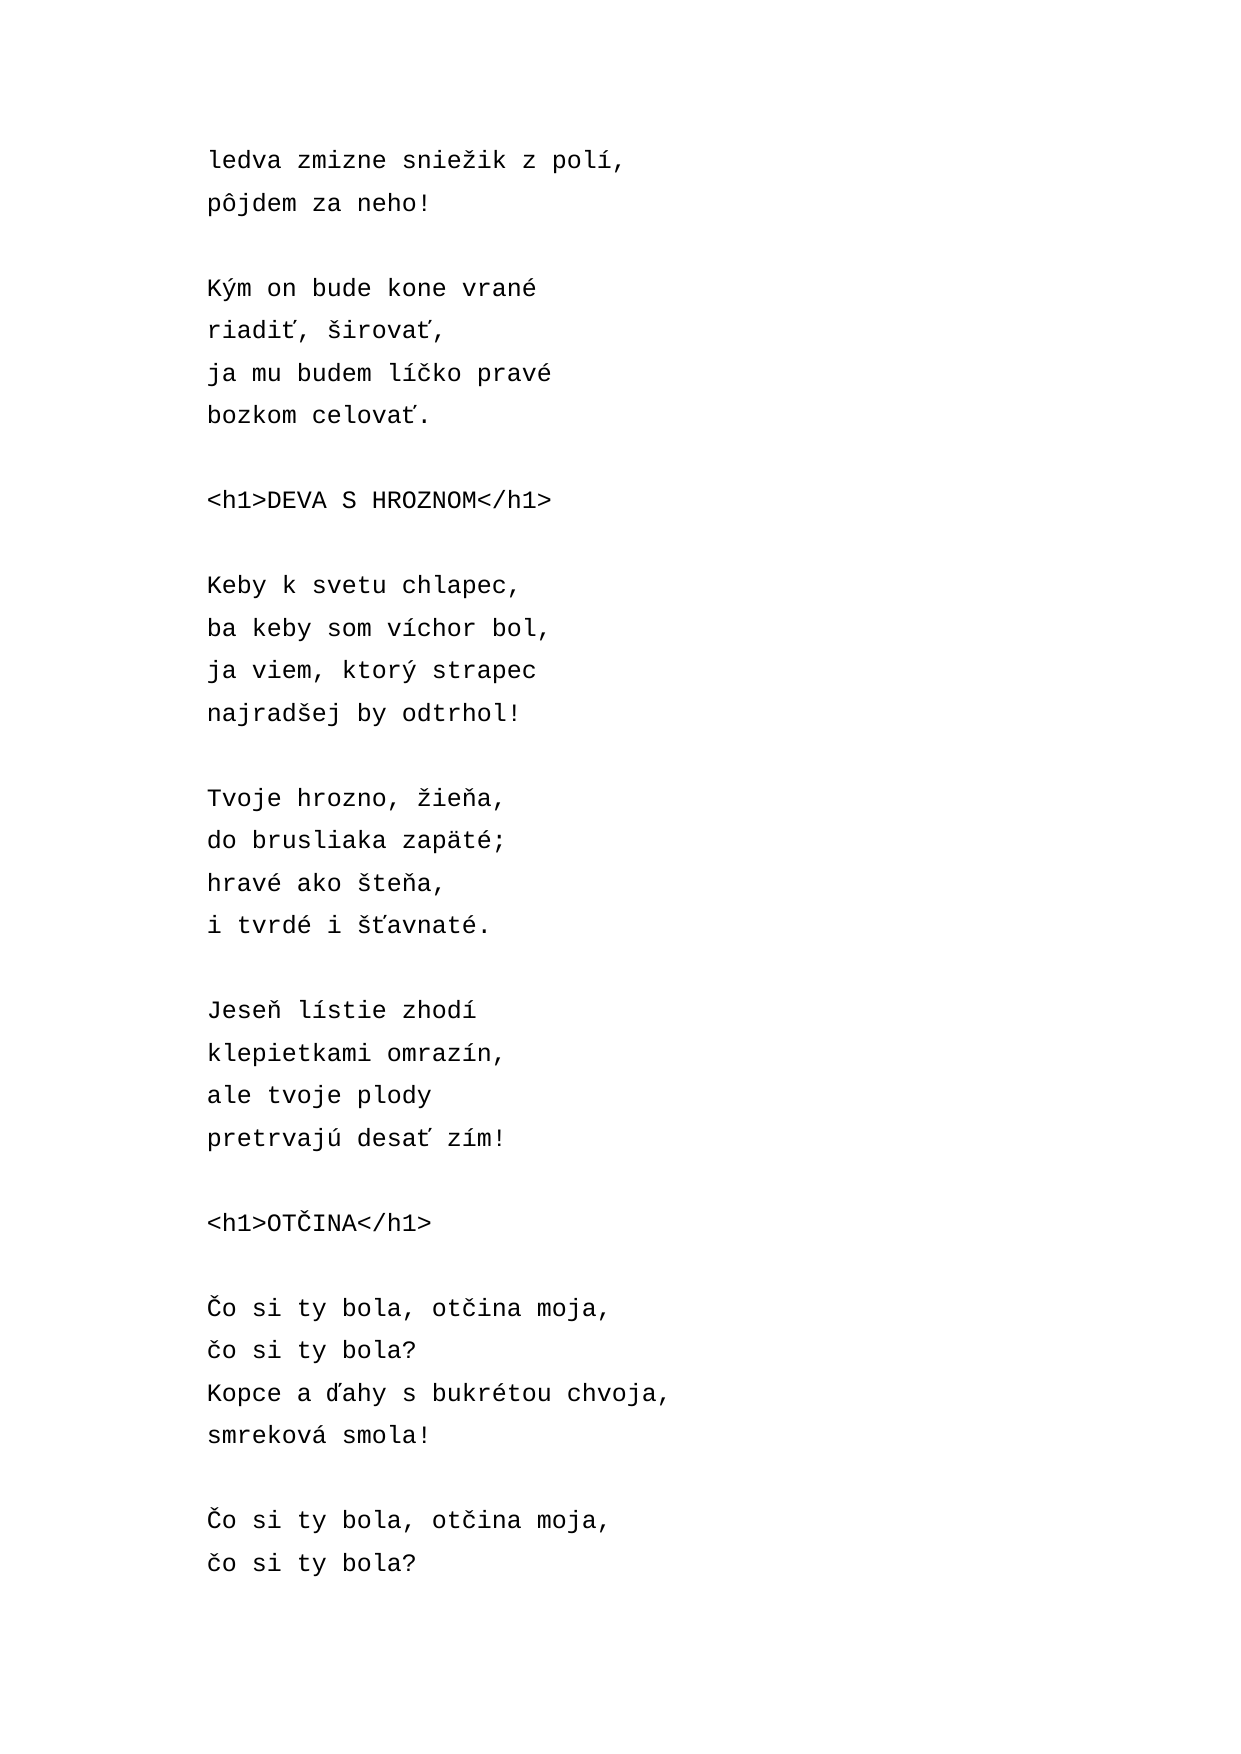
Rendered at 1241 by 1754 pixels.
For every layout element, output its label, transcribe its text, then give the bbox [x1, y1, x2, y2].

text ledva zmizne sniežik z polí, [148, 148, 1093, 176]
text Čo si ty bola, otčina moja, [148, 1508, 1093, 1536]
text riadiť, širovať, [148, 318, 1093, 346]
text <h1>DEVA S HROZNOM</h1> [148, 488, 1093, 516]
text ja mu budem líčko pravé [148, 360, 1093, 388]
text Čo si ty bola, otčina moja, [148, 1295, 1093, 1323]
text Jeseň lístie zhodí [148, 998, 1093, 1026]
text Tvoje hrozno, žieňa, [148, 785, 1093, 813]
text Kým on bude kone vrané [148, 275, 1093, 303]
text hravé ako šteňa, [148, 870, 1093, 898]
text bozkom celovať. [148, 403, 1093, 431]
text pôjdem za neho! [148, 190, 1093, 218]
text najradšej by odtrhol! [148, 700, 1093, 728]
text čo si ty bola? [148, 1550, 1093, 1578]
text do brusliaka zapäté; [148, 828, 1093, 856]
text pretrvajú desať zím! [148, 1125, 1093, 1153]
text ale tvoje plody [148, 1083, 1093, 1111]
text i tvrdé i šťavnaté. [148, 913, 1093, 941]
text čo si ty bola? [148, 1338, 1093, 1366]
text Kopce a ďahy s bukrétou chvoja, [148, 1380, 1093, 1408]
text Keby k svetu chlapec, [148, 573, 1093, 601]
text ja viem, ktorý strapec [148, 658, 1093, 686]
text smreková smola! [148, 1423, 1093, 1451]
text <h1>OTČINA</h1> [148, 1210, 1093, 1238]
text klepietkami omrazín, [148, 1040, 1093, 1068]
text ba keby som víchor bol, [148, 615, 1093, 643]
